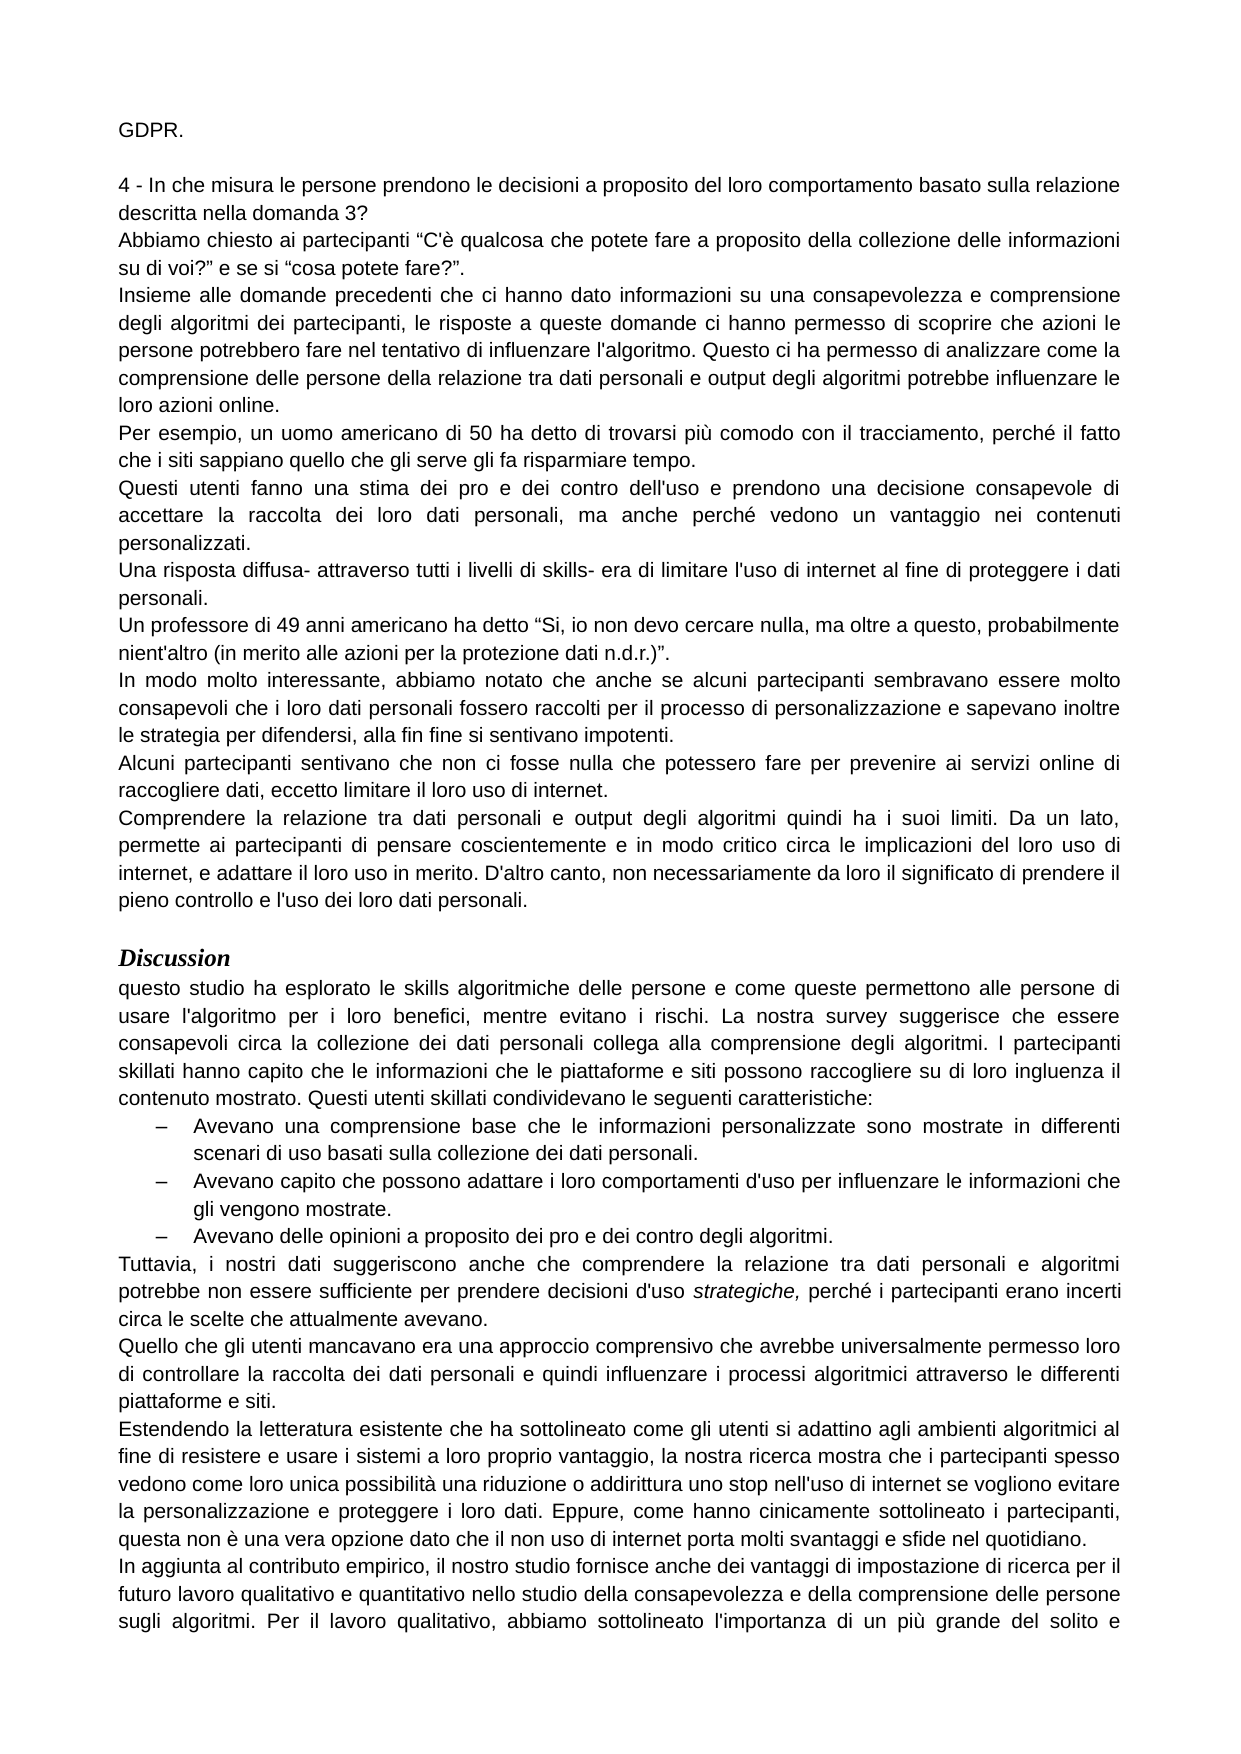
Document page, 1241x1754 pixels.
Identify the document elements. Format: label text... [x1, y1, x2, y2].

text Una risposta diffusa- attraverso tutti i livelli di skills- era di limitare l'uso di internet al fine di proteggere i dati personali. [118, 558, 1122, 609]
text questo studio ha esplorato le skills algoritmiche delle persone e come queste permettono alle persone di usare l'algoritmo per i loro benefici, mentre evitano i rischi. La nostra survey suggerisce che essere consapevoli circa la collezione dei dati personali collega alla comprensione degli algoritmi. I partecipanti skillati hanno capito che le informazioni che le piattaforme e siti possono raccogliere su di loro ingluenza il contenuto mostrato. Questi utenti skillati condividevano le seguenti caratteristiche: [118, 976, 1122, 1110]
text In aggiunta al contributo empirico, il nostro studio fornisce anche dei vantaggi di impostazione di ricerca per il futuro lavoro qualitativo e quantitativo nello studio della consapevolezza e della comprensione delle persone sugli algoritmi. Per il lavoro qualitativo, abbiamo sottolineato l'importanza di un più grande del solito e [118, 1554, 1122, 1633]
text Quello che gli utenti mancavano era una approccio comprensivo che avrebbe universalmente permesso loro di controllare la raccolta dei dati personali e quindi influenzare i processi algoritmici attraverso le differenti piattaforme e siti. [118, 1334, 1122, 1413]
text In modo molto interessante, abbiamo notato che anche se alcuni partecipanti sembravano essere molto consapevoli che i loro dati personali fossero raccolti per il processo di personalizzazione e sapevano inoltre le strategia per difendersi, alla fin fine si sentivano impotenti. [118, 668, 1122, 747]
text Discussion [118, 943, 1122, 972]
text Alcuni partecipanti sentivano che non ci fosse nulla che potessero fare per prevenire ai servizi online di raccogliere dati, eccetto limitare il loro uso di internet. [118, 751, 1122, 802]
text GDPR. [118, 118, 1122, 142]
text 4 - In che misura le persone prendono le decisioni a proposito del loro comportamento basato sulla relazione descritta nella domanda 3? [118, 173, 1122, 224]
text Estendendo la letteratura esistente che ha sottolineato come gli utenti si adattino agli ambienti algoritmici al fine di resistere e usare i sistemi a loro proprio vantaggio, la nostra ricerca mostra che i partecipanti spesso vedono come loro unica possibilità una riduzione o addirittura uno stop nell'uso di internet se vogliono evitare la personalizzazione e proteggere i loro dati. Eppure, come hanno cinicamente sottolineato i partecipanti, questa non è una vera opzione dato che il non uso di internet porta molti svantaggi e sfide nel quotidiano. [118, 1416, 1122, 1550]
text Questi utenti fanno una stima dei pro e dei contro dell'uso e prendono una decisione consapevole di accettare la raccolta dei loro dati personali, ma anche perché vedono un vantaggio nei contenuti personalizzati. [118, 476, 1122, 554]
text Per esempio, un uomo americano di 50 ha detto di trovarsi più comodo con il tracciamento, perché il fatto che i siti sappiano quello che gli serve gli fa risparmiare tempo. [118, 421, 1122, 472]
list Avevano delle opinioni a proposito dei pro e dei contro degli algoritmi. [156, 1224, 1122, 1248]
list Avevano capito che possono adattare i loro comportamenti d'uso per influenzare le informazioni che gli vengono mostrate. [156, 1169, 1122, 1220]
text Abbiamo chiesto ai partecipanti “C'è qualcosa che potete fare a proposito della collezione delle informazioni su di voi?” e se si “cosa potete fare?”. [118, 228, 1122, 279]
text Un professore di 49 anni americano ha detto “Si, io non devo cercare nulla, ma oltre a questo, probabilmente nient'altro (in merito alle azioni per la protezione dati n.d.r.)”. [118, 613, 1122, 664]
text Tuttavia, i nostri dati suggeriscono anche che comprendere la relazione tra dati personali e algoritmi potrebbe non essere sufficiente per prendere decisioni d'uso strategiche, perché i partecipanti erano incerti circa le scelte che attualmente avevano. [118, 1251, 1122, 1330]
list Avevano una comprensione base che le informazioni personalizzate sono mostrate in differenti scenari di uso basati sulla collezione dei dati personali. [156, 1114, 1122, 1165]
text Insieme alle domande precedenti che ci hanno dato informazioni su una consapevolezza e comprensione degli algoritmi dei partecipanti, le risposte a queste domande ci hanno permesso di scoprire che azioni le persone potrebbero fare nel tentativo di influenzare l'algoritmo. Questo ci ha permesso di analizzare come la comprensione delle persone della relazione tra dati personali e output degli algoritmi potrebbe influenzare le loro azioni online. [118, 283, 1122, 417]
text Comprendere la relazione tra dati personali e output degli algoritmi quindi ha i suoi limiti. Da un lato, permette ai partecipanti di pensare coscientemente e in modo critico circa le implicazioni del loro uso di internet, e adattare il loro uso in merito. D'altro canto, non necessariamente da loro il significato di prendere il pieno controllo e l'uso dei loro dati personali. [118, 806, 1122, 912]
